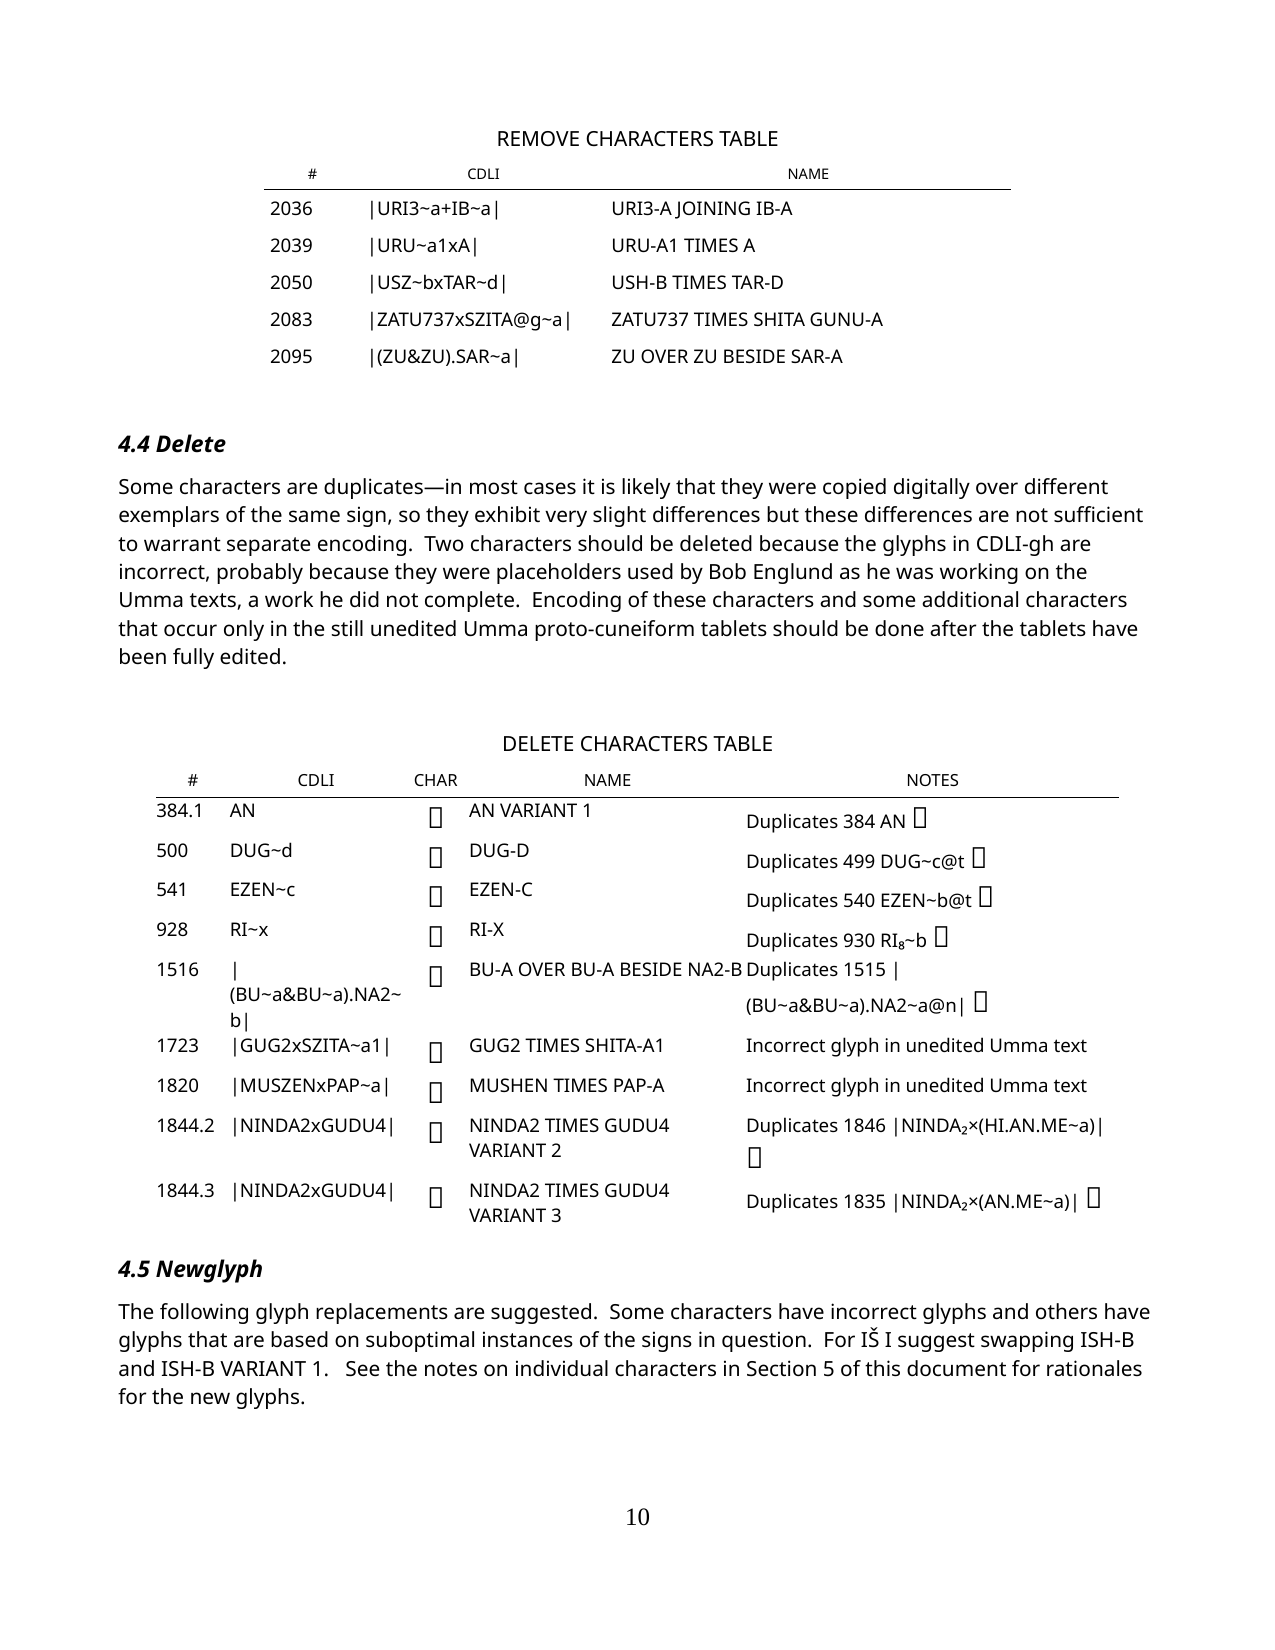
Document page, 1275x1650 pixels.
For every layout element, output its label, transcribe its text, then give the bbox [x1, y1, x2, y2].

text Some characters are duplicates—in most cases it is likely that they were copied digitally over different exemplars of the same sign, so they exhibit very slight differences but these differences are not sufficient to warrant separate encoding. Two characters should be deleted because the glyphs in CDLI-gh are incorrect, probably because they were placeholders used by Bob Englund as he was working on the Umma texts, a work he did not complete. Encoding of these characters and some additional characters that occur only in the still unedited Umma proto-cuneiform tablets should be done after the tablets have been fully edited. [118, 472, 1157, 671]
table_cell NAME [606, 158, 1011, 189]
table_cell USH-B TIMES TAR-D [606, 263, 1011, 300]
table_cell Incorrect glyph in unedited Umma text [746, 1073, 1119, 1112]
table_cell EZEN-C [469, 877, 746, 916]
table_cell 2083 [264, 300, 361, 337]
table_cell |MUSZENxPAP~a| [230, 1073, 402, 1112]
table_header DELETE CHARACTERS TABLE [156, 723, 1119, 763]
table_cell 𒵃 [402, 1033, 469, 1072]
table_cell NOTES [746, 763, 1119, 797]
table_cell 1723 [156, 1033, 229, 1072]
table_cell EZEN~c [230, 877, 402, 916]
table_cell NAME [469, 763, 746, 797]
table_cell NINDA2 TIMES GUDU4 VARIANT 3 [469, 1177, 746, 1228]
table_cell RI~x [230, 916, 402, 956]
table_cell 2095 [264, 337, 361, 374]
table_cell 2036 [264, 190, 361, 226]
table_cell Duplicates 384 AN 𒜏 [746, 798, 1119, 837]
table_cell 1820 [156, 1073, 229, 1112]
table_cell 541 [156, 877, 229, 916]
table_cell DUG~d [230, 837, 402, 877]
table_cell Duplicates 540 EZEN~b@t 𒟏 [746, 877, 1119, 916]
table_cell 𒞠 [402, 837, 469, 877]
table_cell CHAR [402, 763, 469, 797]
table_cell 1844.2 [156, 1112, 229, 1177]
table_cell AN VARIANT 1 [469, 798, 746, 837]
table_cell |NINDA2xGUDU4| [230, 1112, 402, 1177]
table_cell DUG-D [469, 837, 746, 877]
table_cell 𒟐 [402, 877, 469, 916]
table_header REMOVE CHARACTERS TABLE [264, 118, 1011, 158]
table_cell Incorrect glyph in unedited Umma text [746, 1033, 1119, 1072]
table_cell |URU~a1xA| [361, 226, 606, 263]
table_cell 𒶧 [402, 1073, 469, 1112]
table_cell URI3-A JOINING IB-A [606, 190, 1011, 226]
table_cell ZU OVER ZU BESIDE SAR-A [606, 337, 1011, 374]
subtitle 4.4 Delete [118, 428, 1157, 459]
table_cell |USZ~bxTAR~d| [361, 263, 606, 300]
table_cell BU-A OVER BU-A BESIDE NA2-B [469, 956, 746, 1033]
table_cell Duplicates 499 DUG~c@t 𒞟 [746, 837, 1119, 877]
table_cell Duplicates 1835 |NINDA₂×(AN.ME~a)| 𒶶 [746, 1177, 1119, 1228]
table_cell |URI3~a+IB~a| [361, 190, 606, 226]
table_cell |NINDA2xGUDU4| [230, 1177, 402, 1228]
table_cell 𒱣 [402, 956, 469, 1033]
table_cell 1516 [156, 956, 229, 1033]
table_cell 2050 [264, 263, 361, 300]
table_cell ZATU737 TIMES SHITA GUNU-A [606, 300, 1011, 337]
table_cell 1844.3 [156, 1177, 229, 1228]
table_cell 𒷁 [402, 1112, 469, 1177]
table_cell AN [230, 798, 402, 837]
table_cell |(BU~a&BU~a).NA2~b| [230, 956, 402, 1033]
table_cell |(ZU&ZU).SAR~a| [361, 337, 606, 374]
table_cell 𒜐 [402, 798, 469, 837]
table_cell 928 [156, 916, 229, 956]
table_cell |ZATU737xSZITA@g~a| [361, 300, 606, 337]
table_cell MUSHEN TIMES PAP-A [469, 1073, 746, 1112]
table_cell |GUG2xSZITA~a1| [230, 1033, 402, 1072]
table_cell CDLI [361, 158, 606, 189]
table_cell CDLI [230, 763, 402, 797]
table_cell Duplicates 1846 |NINDA₂×(HI.AN.ME~a)| 𒷄 [746, 1112, 1119, 1177]
table_cell # [264, 158, 361, 189]
table_cell URU-A1 TIMES A [606, 226, 1011, 263]
table_cell Duplicates 930 RI₈~b 𒦦 [746, 916, 1119, 956]
table_cell NINDA2 TIMES GUDU4 VARIANT 2 [469, 1112, 746, 1177]
table_cell Duplicates 1515 |(BU~a&BU~a).NA2~a@n| 𒱢 [746, 956, 1119, 1033]
table_cell GUG2 TIMES SHITA-A1 [469, 1033, 746, 1072]
table_cell 500 [156, 837, 229, 877]
table_cell 2039 [264, 226, 361, 263]
subtitle 4.5 Newglyph [118, 1253, 1157, 1284]
table_cell 384.1 [156, 798, 229, 837]
table_cell 𒦤 [402, 916, 469, 956]
table_cell RI-X [469, 916, 746, 956]
table_cell 𒷂 [402, 1177, 469, 1228]
text The following glyph replacements are suggested. Some characters have incorrect glyphs and others have glyphs that are based on suboptimal instances of the signs in question. For IŠ I suggest swapping ISH-B and ISH-B VARIANT 1. See the notes on individual characters in Section 5 of this document for rationales for the new glyphs. [118, 1297, 1157, 1411]
table_cell # [156, 763, 229, 797]
